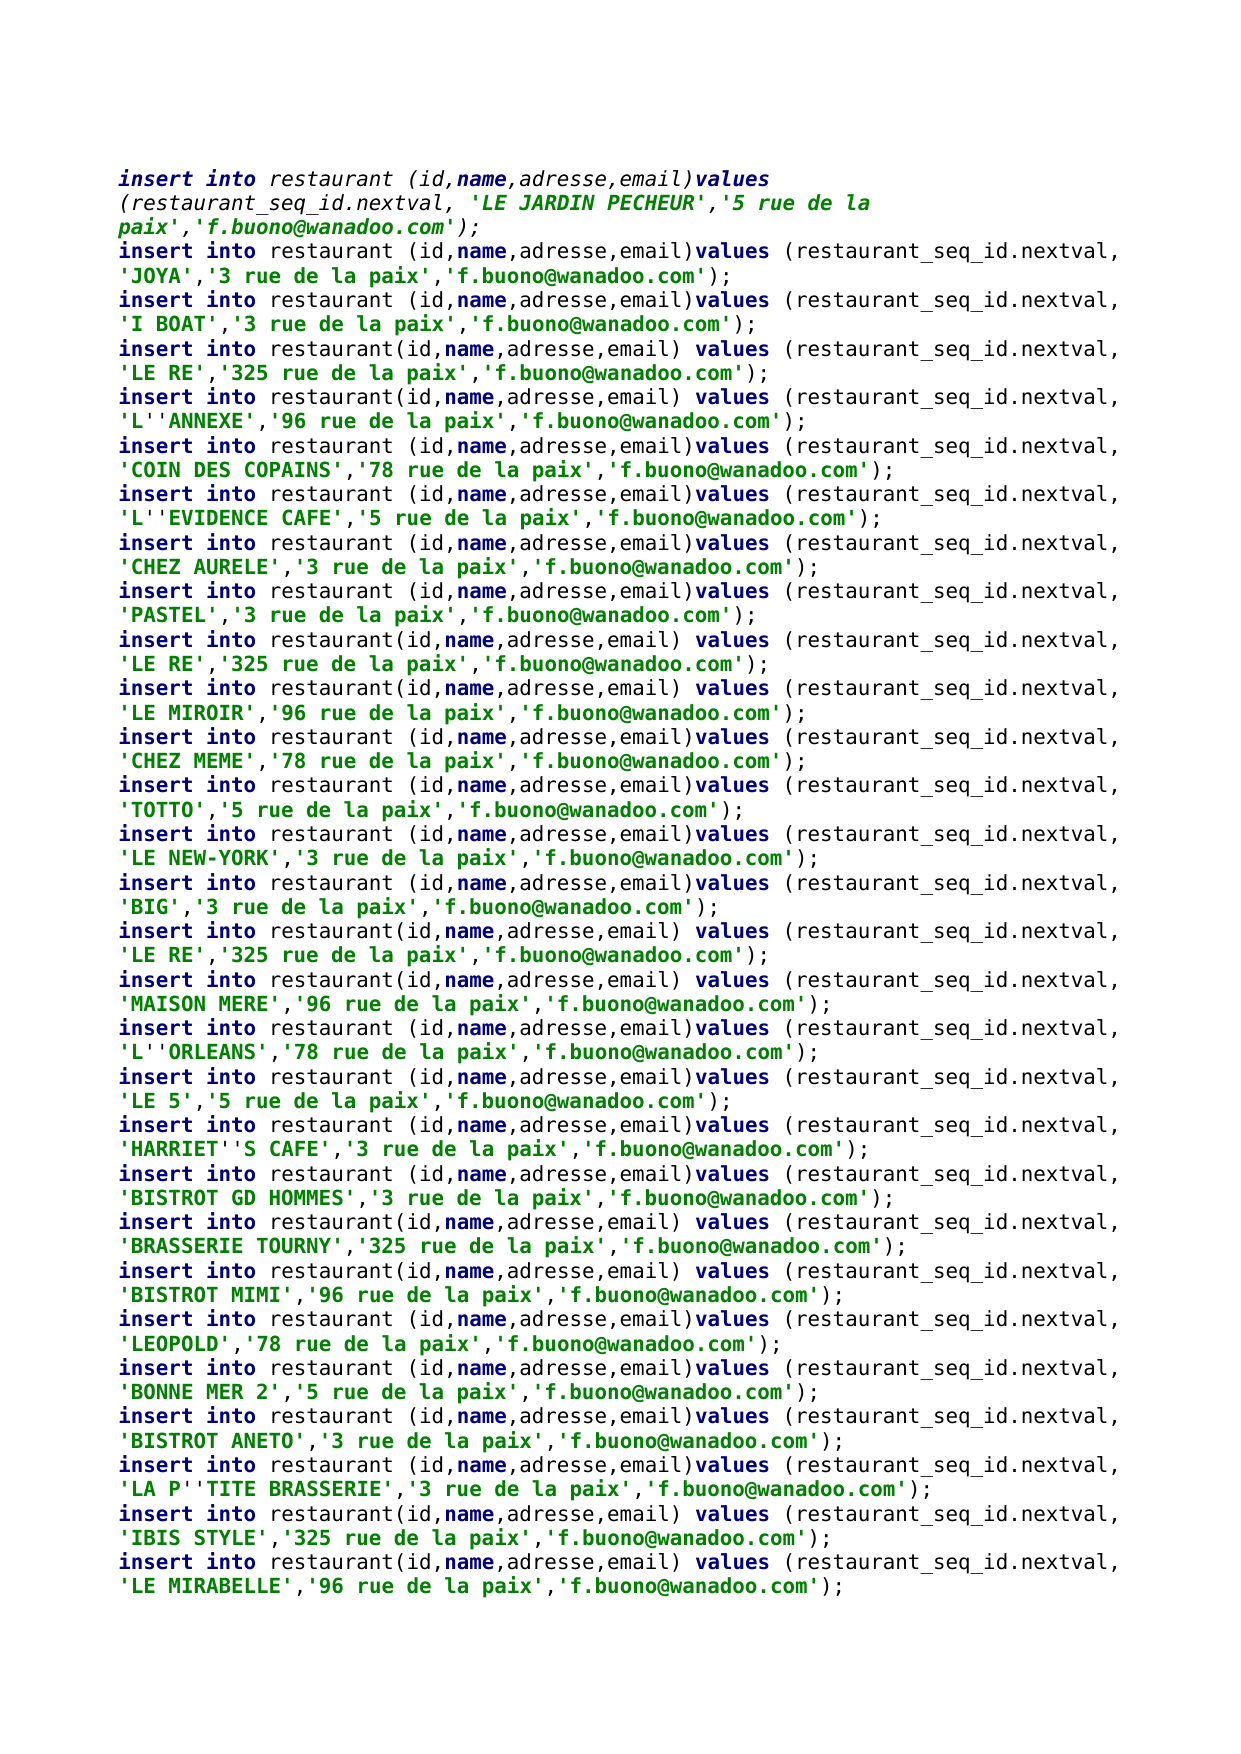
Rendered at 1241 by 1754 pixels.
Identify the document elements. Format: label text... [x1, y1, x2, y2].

text insert into restaurant (id,name,adresse,email)values (restaurant_seq_id.nextval, 'PASTEL','3 rue de la paix','f.buono@wanadoo.com'); [118, 579, 1122, 628]
text insert into restaurant(id,name,adresse,email) values (restaurant_seq_id.nextval, 'IBIS STYLE','325 rue de la paix','f.buono@wanadoo.com'); [118, 1502, 1122, 1550]
text insert into restaurant(id,name,adresse,email) values (restaurant_seq_id.nextval, 'LE RE','325 rue de la paix','f.buono@wanadoo.com'); [118, 919, 1122, 968]
text insert into restaurant (id,name,adresse,email)values (restaurant_seq_id.nextval, 'LE 5','5 rue de la paix','f.buono@wanadoo.com'); [118, 1065, 1122, 1113]
text insert into restaurant(id,name,adresse,email) values (restaurant_seq_id.nextval, 'LE RE','325 rue de la paix','f.buono@wanadoo.com'); [118, 628, 1122, 676]
text insert into restaurant(id,name,adresse,email) values (restaurant_seq_id.nextval, 'BISTROT MIMI','96 rue de la paix','f.buono@wanadoo.com'); [118, 1259, 1122, 1307]
text insert into restaurant(id,name,adresse,email) values (restaurant_seq_id.nextval, 'MAISON MERE','96 rue de la paix','f.buono@wanadoo.com'); [118, 968, 1122, 1016]
text insert into restaurant (id,name,adresse,email)values (restaurant_seq_id.nextval, 'BONNE MER 2','5 rue de la paix','f.buono@wanadoo.com'); [118, 1356, 1122, 1404]
text insert into restaurant (id,name,adresse,email)values (restaurant_seq_id.nextval, 'LEOPOLD','78 rue de la paix','f.buono@wanadoo.com'); [118, 1307, 1122, 1356]
text insert into restaurant (id,name,adresse,email)values (restaurant_seq_id.nextval, 'CHEZ MEME','78 rue de la paix','f.buono@wanadoo.com'); [118, 725, 1122, 773]
text insert into restaurant (id,name,adresse,email)values (restaurant_seq_id.nextval, 'TOTTO','5 rue de la paix','f.buono@wanadoo.com'); [118, 773, 1122, 822]
text insert into restaurant(id,name,adresse,email) values (restaurant_seq_id.nextval, 'LE RE','325 rue de la paix','f.buono@wanadoo.com'); [118, 337, 1122, 385]
text insert into restaurant (id,name,adresse,email)values (restaurant_seq_id.nextval, 'L''ORLEANS','78 rue de la paix','f.buono@wanadoo.com'); [118, 1016, 1122, 1065]
text insert into restaurant(id,name,adresse,email) values (restaurant_seq_id.nextval, 'LE MIRABELLE','96 rue de la paix','f.buono@wanadoo.com'); [118, 1550, 1122, 1599]
text insert into restaurant (id,name,adresse,email)values (restaurant_seq_id.nextval, 'CHEZ AURELE','3 rue de la paix','f.buono@wanadoo.com'); [118, 531, 1122, 579]
text insert into restaurant (id,name,adresse,email)values (restaurant_seq_id.nextval, 'I BOAT','3 rue de la paix','f.buono@wanadoo.com'); [118, 288, 1122, 337]
text insert into restaurant (id,name,adresse,email)values (restaurant_seq_id.nextval, 'LE JARDIN PECHEUR','5 rue de la paix','f.buono@wanadoo.com'); [118, 167, 1122, 239]
text insert into restaurant (id,name,adresse,email)values (restaurant_seq_id.nextval, 'BISTROT GD HOMMES','3 rue de la paix','f.buono@wanadoo.com'); [118, 1162, 1122, 1210]
text insert into restaurant (id,name,adresse,email)values (restaurant_seq_id.nextval, 'COIN DES COPAINS','78 rue de la paix','f.buono@wanadoo.com'); [118, 434, 1122, 482]
text insert into restaurant (id,name,adresse,email)values (restaurant_seq_id.nextval, 'L''EVIDENCE CAFE','5 rue de la paix','f.buono@wanadoo.com'); [118, 482, 1122, 531]
text insert into restaurant (id,name,adresse,email)values (restaurant_seq_id.nextval, 'BISTROT ANETO','3 rue de la paix','f.buono@wanadoo.com'); [118, 1404, 1122, 1453]
text insert into restaurant (id,name,adresse,email)values (restaurant_seq_id.nextval, 'BIG','3 rue de la paix','f.buono@wanadoo.com'); [118, 871, 1122, 919]
text insert into restaurant(id,name,adresse,email) values (restaurant_seq_id.nextval, 'BRASSERIE TOURNY','325 rue de la paix','f.buono@wanadoo.com'); [118, 1210, 1122, 1259]
text insert into restaurant (id,name,adresse,email)values (restaurant_seq_id.nextval, 'LA P''TITE BRASSERIE','3 rue de la paix','f.buono@wanadoo.com'); [118, 1453, 1122, 1502]
text insert into restaurant (id,name,adresse,email)values (restaurant_seq_id.nextval, 'JOYA','3 rue de la paix','f.buono@wanadoo.com'); [118, 239, 1122, 288]
text insert into restaurant (id,name,adresse,email)values (restaurant_seq_id.nextval, 'HARRIET''S CAFE','3 rue de la paix','f.buono@wanadoo.com'); [118, 1113, 1122, 1162]
text insert into restaurant(id,name,adresse,email) values (restaurant_seq_id.nextval, 'L''ANNEXE','96 rue de la paix','f.buono@wanadoo.com'); [118, 385, 1122, 434]
text insert into restaurant (id,name,adresse,email)values (restaurant_seq_id.nextval, 'LE NEW-YORK','3 rue de la paix','f.buono@wanadoo.com'); [118, 822, 1122, 871]
text insert into restaurant(id,name,adresse,email) values (restaurant_seq_id.nextval, 'LE MIROIR','96 rue de la paix','f.buono@wanadoo.com'); [118, 676, 1122, 725]
